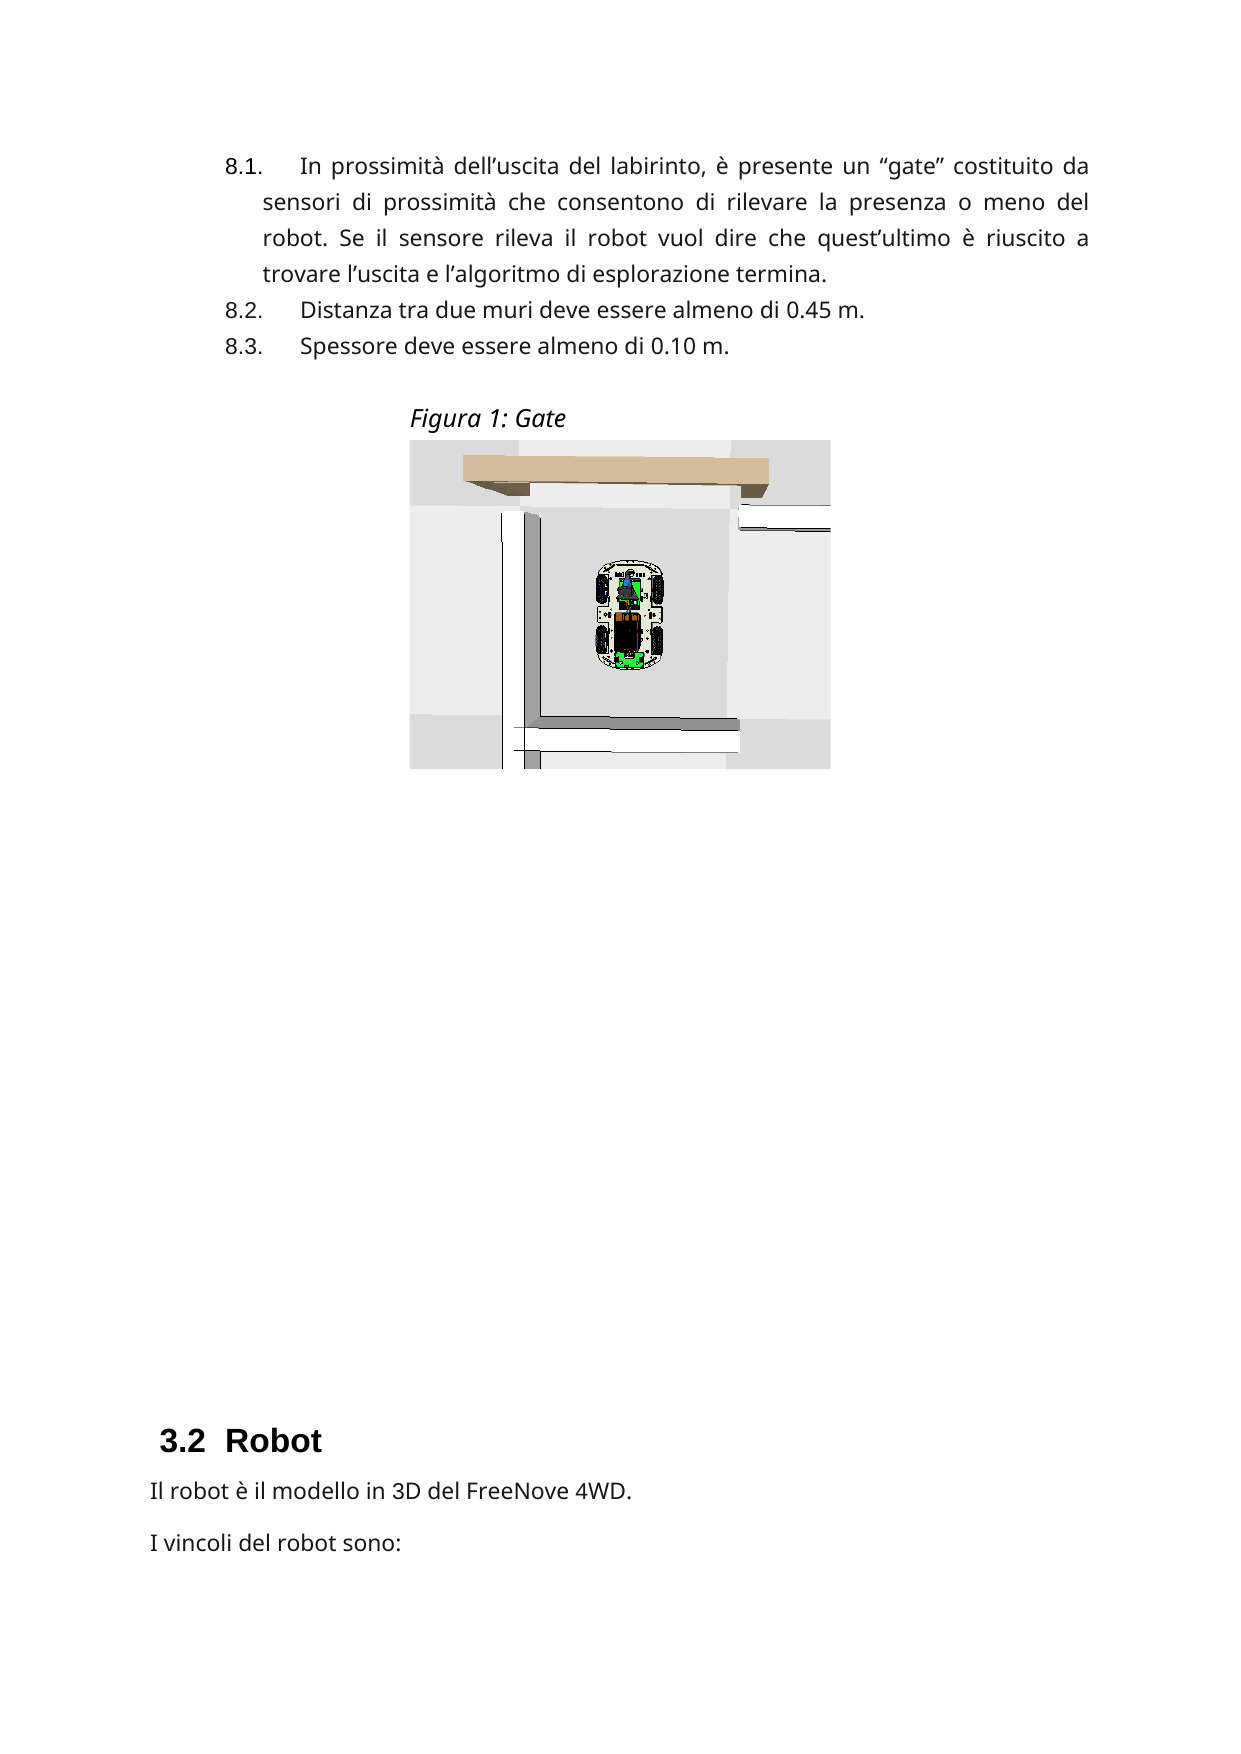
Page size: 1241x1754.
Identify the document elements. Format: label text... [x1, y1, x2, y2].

list In prossimità dell’uscita del labirinto, è presente un “gate” costituito da sensori di prossimità che consentono di rilevare la presenza o meno del robot. Se il sensore rileva il robot vuol dire che quest’ultimo è riuscito a trovare l’uscita e l’algoritmo di esplorazione termina. [225, 150, 1090, 289]
list Distanza tra due muri deve essere almeno di 0.45 m. [225, 294, 1090, 325]
picture [409, 440, 831, 769]
text Figura 1: Gate [409, 401, 831, 435]
list Spessore deve essere almeno di 0.10 m. [225, 330, 1090, 361]
text I vincoli del robot sono: [150, 1527, 1090, 1559]
text Il robot è il modello in 3D del FreeNove 4WD. [150, 1475, 1090, 1506]
subtitle Robot [150, 1421, 1090, 1459]
